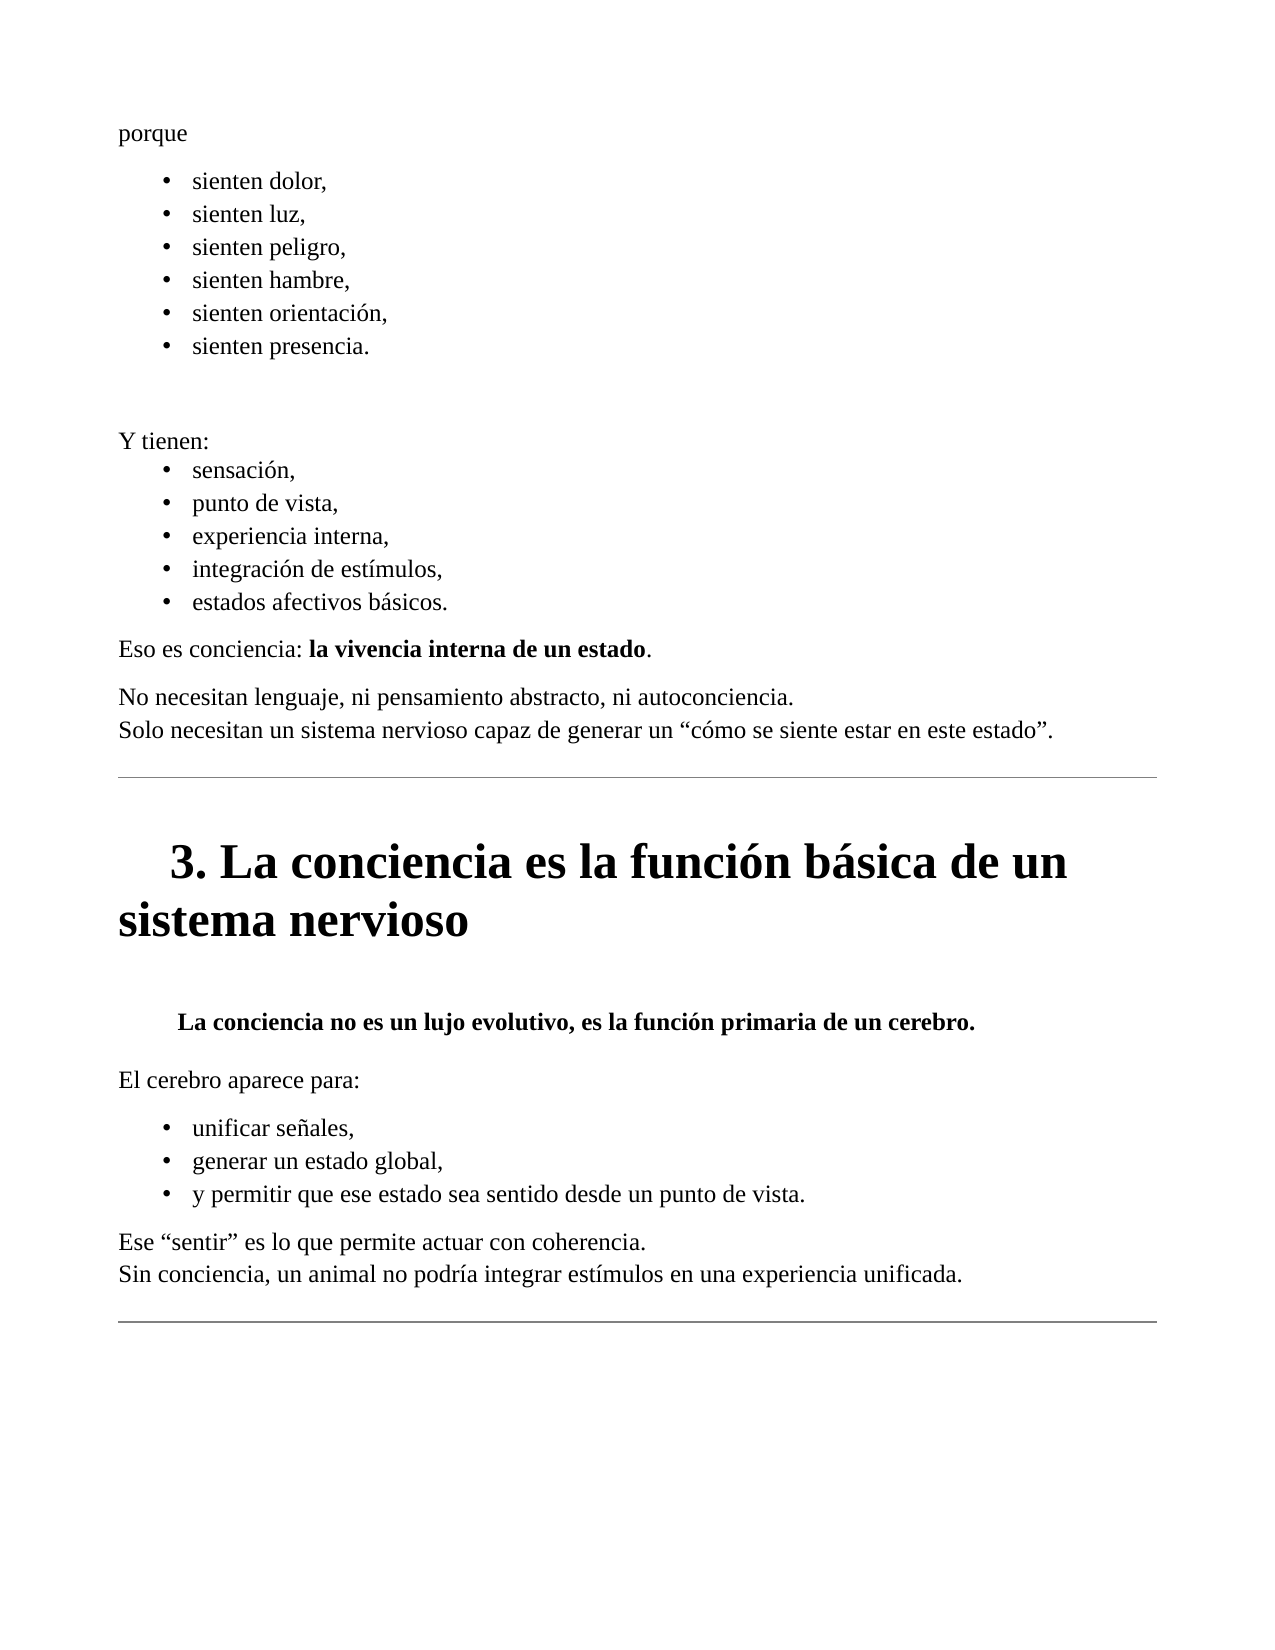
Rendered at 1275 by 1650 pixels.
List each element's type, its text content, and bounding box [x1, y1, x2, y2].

list sienten dolor, [162, 166, 1157, 194]
list experiencia interna, [162, 521, 1157, 549]
list sienten luz, [162, 199, 1157, 227]
list estados afectivos básicos. [162, 587, 1157, 616]
text Ese “sentir” es lo que permite actuar con coherencia. Sin conciencia, un animal no podría integrar estímulos en una experiencia unificada. [118, 1227, 1157, 1288]
list punto de vista, [162, 488, 1157, 517]
list sienten orientación, [162, 298, 1157, 327]
list y permitir que ese estado sea sentido desde un punto de vista. [162, 1179, 1157, 1208]
text Eso es conciencia: la vivencia interna de un estado. [118, 634, 1157, 663]
list unificar señales, [162, 1113, 1157, 1142]
subtitle 🧠 3. La conciencia es la función básica de un sistema nervioso [118, 832, 1157, 947]
text La conciencia no es un lujo evolutivo, es la función primaria de un cerebro. [177, 1007, 1098, 1036]
text No necesitan lenguaje, ni pensamiento abstracto, ni autoconciencia. Solo necesitan un sistema nervioso capaz de generar un “cómo se siente estar en este estado”. [118, 682, 1157, 744]
list integración de estímulos, [162, 554, 1157, 583]
text porque [118, 118, 1157, 147]
text Y tienen: [118, 426, 1157, 455]
list sienten presencia. [162, 331, 1157, 359]
list generar un estado global, [162, 1146, 1157, 1175]
list sienten peligro, [162, 232, 1157, 261]
text El cerebro aparece para: [118, 1065, 1157, 1094]
list sensación, [162, 455, 1157, 483]
list sienten hambre, [162, 265, 1157, 293]
